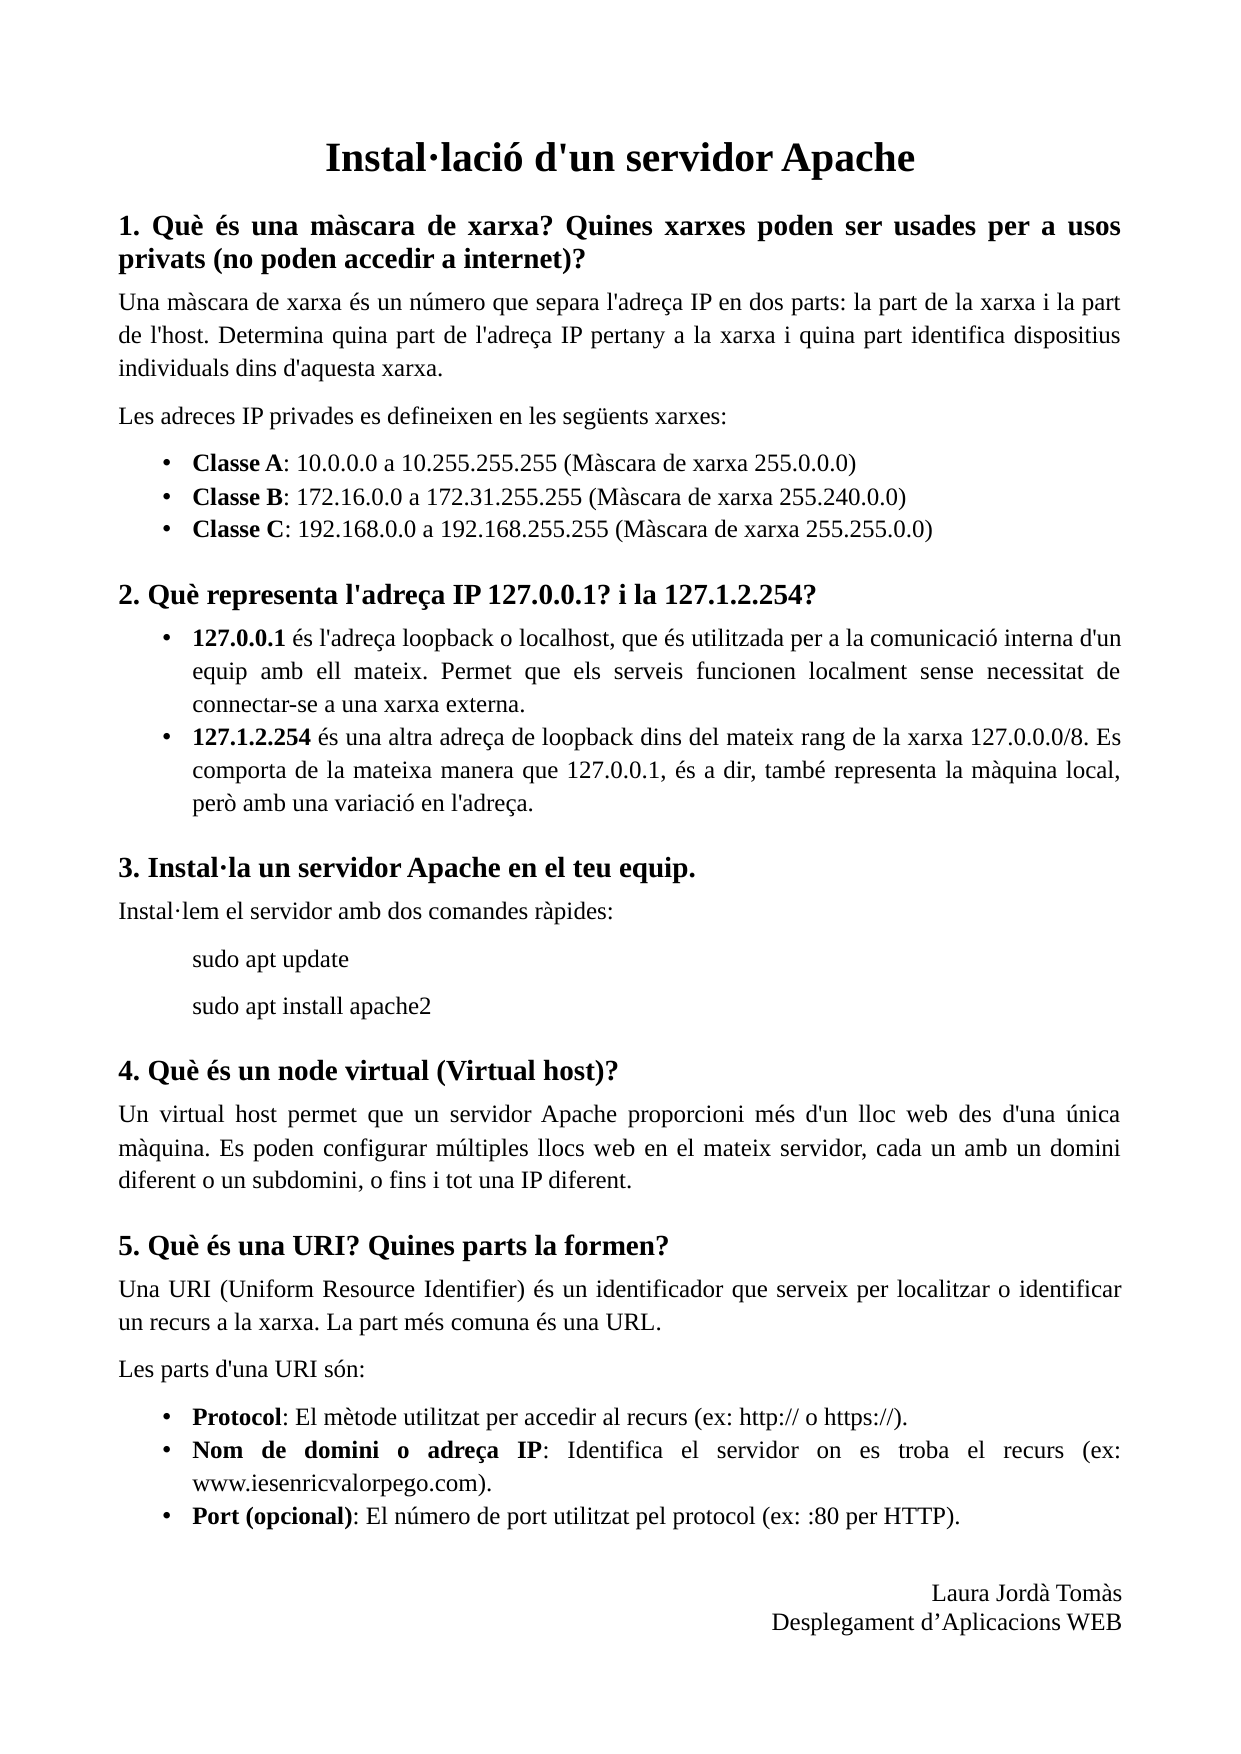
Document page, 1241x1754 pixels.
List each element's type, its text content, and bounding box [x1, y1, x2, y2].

subtitle 3. Instal·la un servidor Apache en el teu equip. [118, 850, 1122, 884]
list Nom de domini o adreça IP: Identifica el servidor on es troba el recurs (ex: www.iesenricvalorpego.com). [162, 1435, 1122, 1497]
text Les parts d'una URI són: [118, 1354, 1122, 1383]
list 127.0.0.1 és l'adreça loopback o localhost, que és utilitzada per a la comunicació interna d'un equip amb ell mateix. Permet que els serveis funcionen localment sense necessitat de connectar-se a una xarxa externa. [162, 623, 1122, 718]
text sudo apt install apache2 [118, 991, 1122, 1020]
list Classe A: 10.0.0.0 a 10.255.255.255 (Màscara de xarxa 255.0.0.0) [162, 448, 1122, 477]
text Instal·lem el servidor amb dos comandes ràpides: [118, 896, 1122, 925]
subtitle 4. Què és un node virtual (Virtual host)? [118, 1053, 1122, 1087]
text Una màscara de xarxa és un número que separa l'adreça IP en dos parts: la part de la xarxa i la part de l'host. Determina quina part de l'adreça IP pertany a la xarxa i quina part identifica dispositius individuals dins d'aquesta xarxa. [118, 287, 1122, 382]
list Classe B: 172.16.0.0 a 172.31.255.255 (Màscara de xarxa 255.240.0.0) [162, 482, 1122, 510]
list 127.1.2.254 és una altra adreça de loopback dins del mateix rang de la xarxa 127.0.0.0/8. Es comporta de la mateixa manera que 127.0.0.1, és a dir, també representa la màquina local, però amb una variació en l'adreça. [162, 722, 1122, 817]
subtitle 5. Què és una URI? Quines parts la formen? [118, 1228, 1122, 1261]
list Protocol: El mètode utilitzat per accedir al recurs (ex: http:// o https://). [162, 1402, 1122, 1431]
list Classe C: 192.168.0.0 a 192.168.255.255 (Màscara de xarxa 255.255.0.0) [162, 514, 1122, 543]
text Les adreces IP privades es defineixen en les següents xarxes: [118, 401, 1122, 430]
list Port (opcional): El número de port utilitzat pel protocol (ex: :80 per HTTP). [162, 1501, 1122, 1530]
text Una URI (Uniform Resource Identifier) és un identificador que serveix per localitzar o identificar un recurs a la xarxa. La part més comuna és una URL. [118, 1274, 1122, 1336]
text Un virtual host permet que un servidor Apache proporcioni més d'un lloc web des d'una única màquina. Es poden configurar múltiples llocs web en el mateix servidor, cada un amb un domini diferent o un subdomini, o fins i tot una IP diferent. [118, 1099, 1122, 1194]
subtitle 1. Què és una màscara de xarxa? Quines xarxes poden ser usades per a usos privats (no poden accedir a internet)? [118, 208, 1122, 275]
text sudo apt update [118, 944, 1122, 972]
subtitle 2. Què representa l'adreça IP 127.0.0.1? i la 127.1.2.254? [118, 577, 1122, 610]
subtitle Instal·lació d'un servidor Apache [118, 133, 1122, 181]
